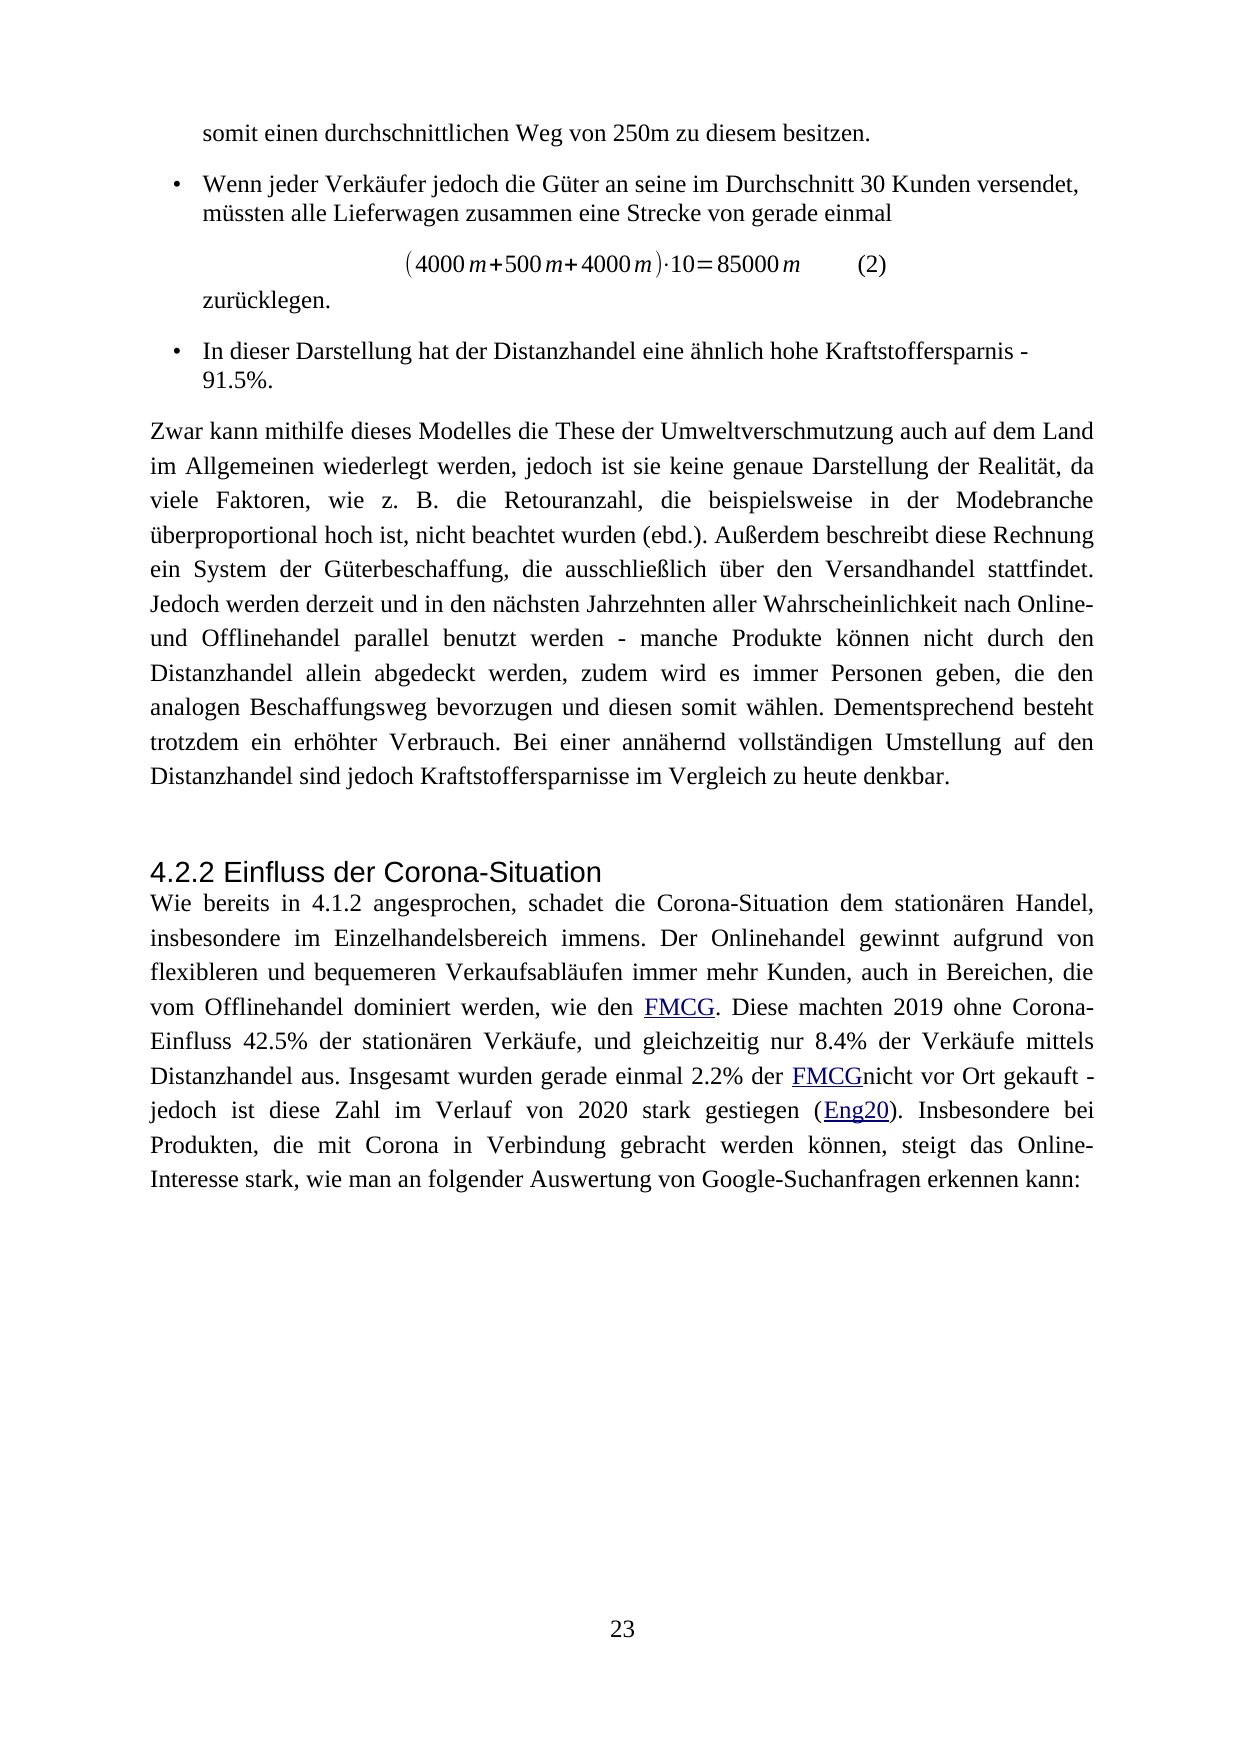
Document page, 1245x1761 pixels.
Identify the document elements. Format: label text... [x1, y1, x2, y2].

text Zwar kann mithilfe dieses Modelles die These der Umweltverschmutzung auch auf dem Land im Allgemeinen wiederlegt werden, jedoch ist sie keine genaue Darstellung der Realität, da viele Faktoren, wie z. B. die Retouranzahl, die beispielsweise in der Modebranche überproportional hoch ist, nicht beachtet wurden (ebd.). Außerdem beschreibt diese Rechnung ein System der Güterbeschaffung, die ausschließlich über den Versandhandel stattfindet. Jedoch werden derzeit und in den nächsten Jahrzehnten aller Wahrscheinlichkeit nach Online- und Offlinehandel parallel benutzt werden - manche Produkte können nicht durch den Distanzhandel allein abgedeckt werden, zudem wird es immer Personen geben, die den analogen Beschaffungsweg bevorzugen und diesen somit wählen. Dementsprechend besteht trotzdem ein erhöhter Verbrauch. Bei einer annähernd vollständigen Umstellung auf den Distanzhandel sind jedoch Kraftstoffersparnisse im Vergleich zu heute denkbar. [150, 416, 1095, 790]
text Wie bereits in 4.1.2 angesprochen, schadet die Corona-Situation dem stationären Handel, insbesondere im Einzelhandelsbereich immens. Der Onlinehandel gewinnt aufgrund von flexibleren und bequemeren Verkaufsabläufen immer mehr Kunden, auch in Bereichen, die vom Offlinehandel dominiert werden, wie den FMCG. Diese machten 2019 ohne Corona-Einfluss 42.5% der stationären Verkäufe, und gleichzeitig nur 8.4% der Verkäufe mittels Distanzhandel aus. Insgesamt wurden gerade einmal 2.2% der FMCGnicht vor Ort gekauft - jedoch ist diese Zahl im Verlauf von 2020 stark gestiegen (Eng20). Insbesondere bei Produkten, die mit Corona in Verbindung gebracht werden können, steigt das Online-Interesse stark, wie man an folgender Auswertung von Google-Suchanfragen erkennen kann: [150, 888, 1095, 1193]
list Wenn jeder Verkäufer jedoch die Güter an seine im Durchschnitt 30 Kunden versendet, müssten alle Lieferwagen zusammen eine Strecke von gerade einmal [172, 169, 1095, 227]
subtitle 4.2.2 Einfluss der Corona-Situation [150, 855, 1095, 888]
list zurücklegen. [172, 285, 1095, 314]
list somit einen durchschnittlichen Weg von 250m zu diesem besitzen. [172, 118, 1095, 147]
list In dieser Darstellung hat der Distanzhandel eine ähnlich hohe Kraftstoffersparnis - 91.5%. [172, 336, 1095, 394]
